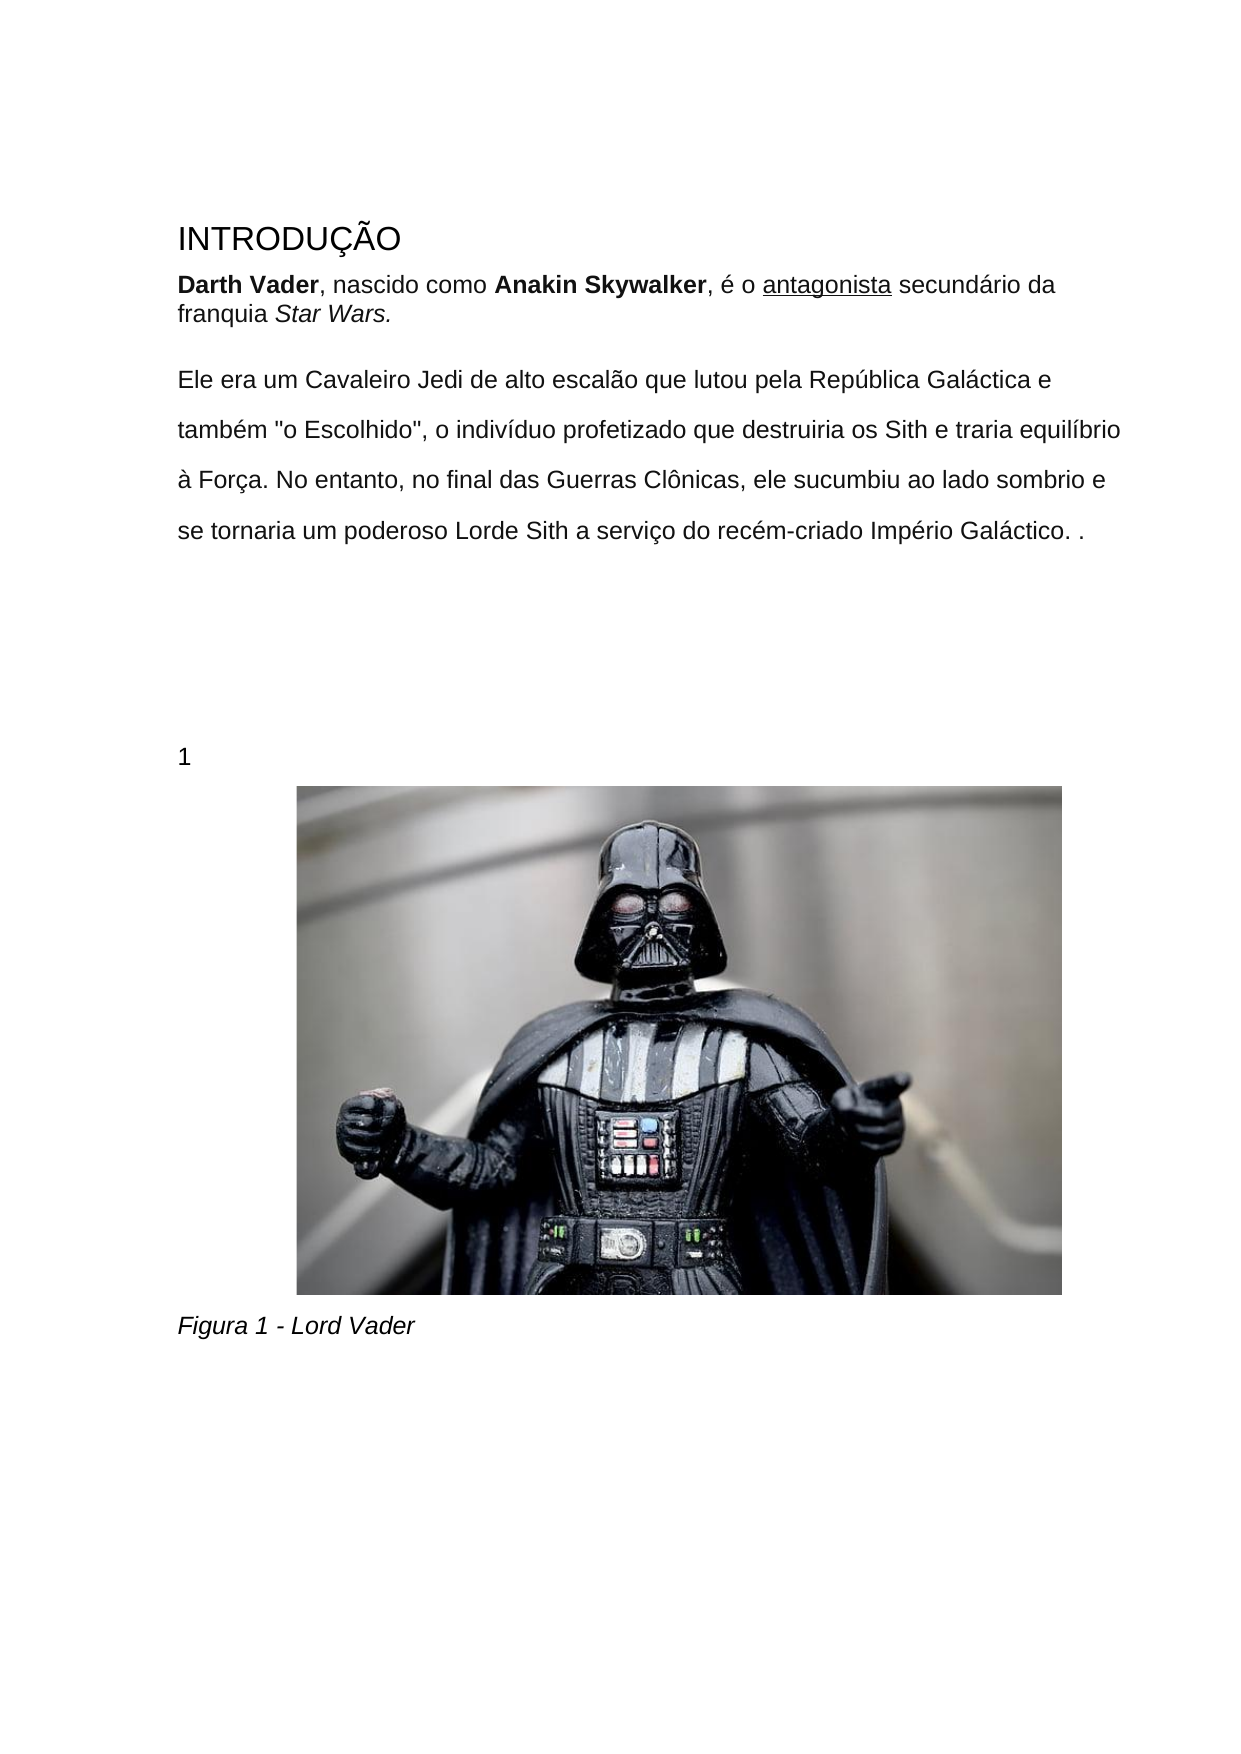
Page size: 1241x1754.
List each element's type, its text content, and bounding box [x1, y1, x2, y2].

text Ele era um Cavaleiro Jedi de alto escalão que lutou pela República Galáctica e também "o Escolhido", o indivíduo profetizado que destruiria os Sith e traria equilíbrio à Força. No entanto, no final das Guerras Clônicas, ele sucumbiu ao lado sombrio e se tornaria um poderoso Lorde Sith a serviço do recém-criado Império Galáctico. . [177, 365, 1122, 544]
picture [296, 786, 1062, 1295]
subtitle INTRODUÇÃO [177, 219, 1122, 257]
text Darth Vader, nascido como Anakin Skywalker, é o antagonista secundário da franquia Star Wars. [177, 270, 1122, 327]
text Figura 1 [177, 1340, 1181, 1441]
text Figura 1 - Lord Vader [177, 787, 1181, 1340]
text Figura 1 [177, 742, 1181, 787]
